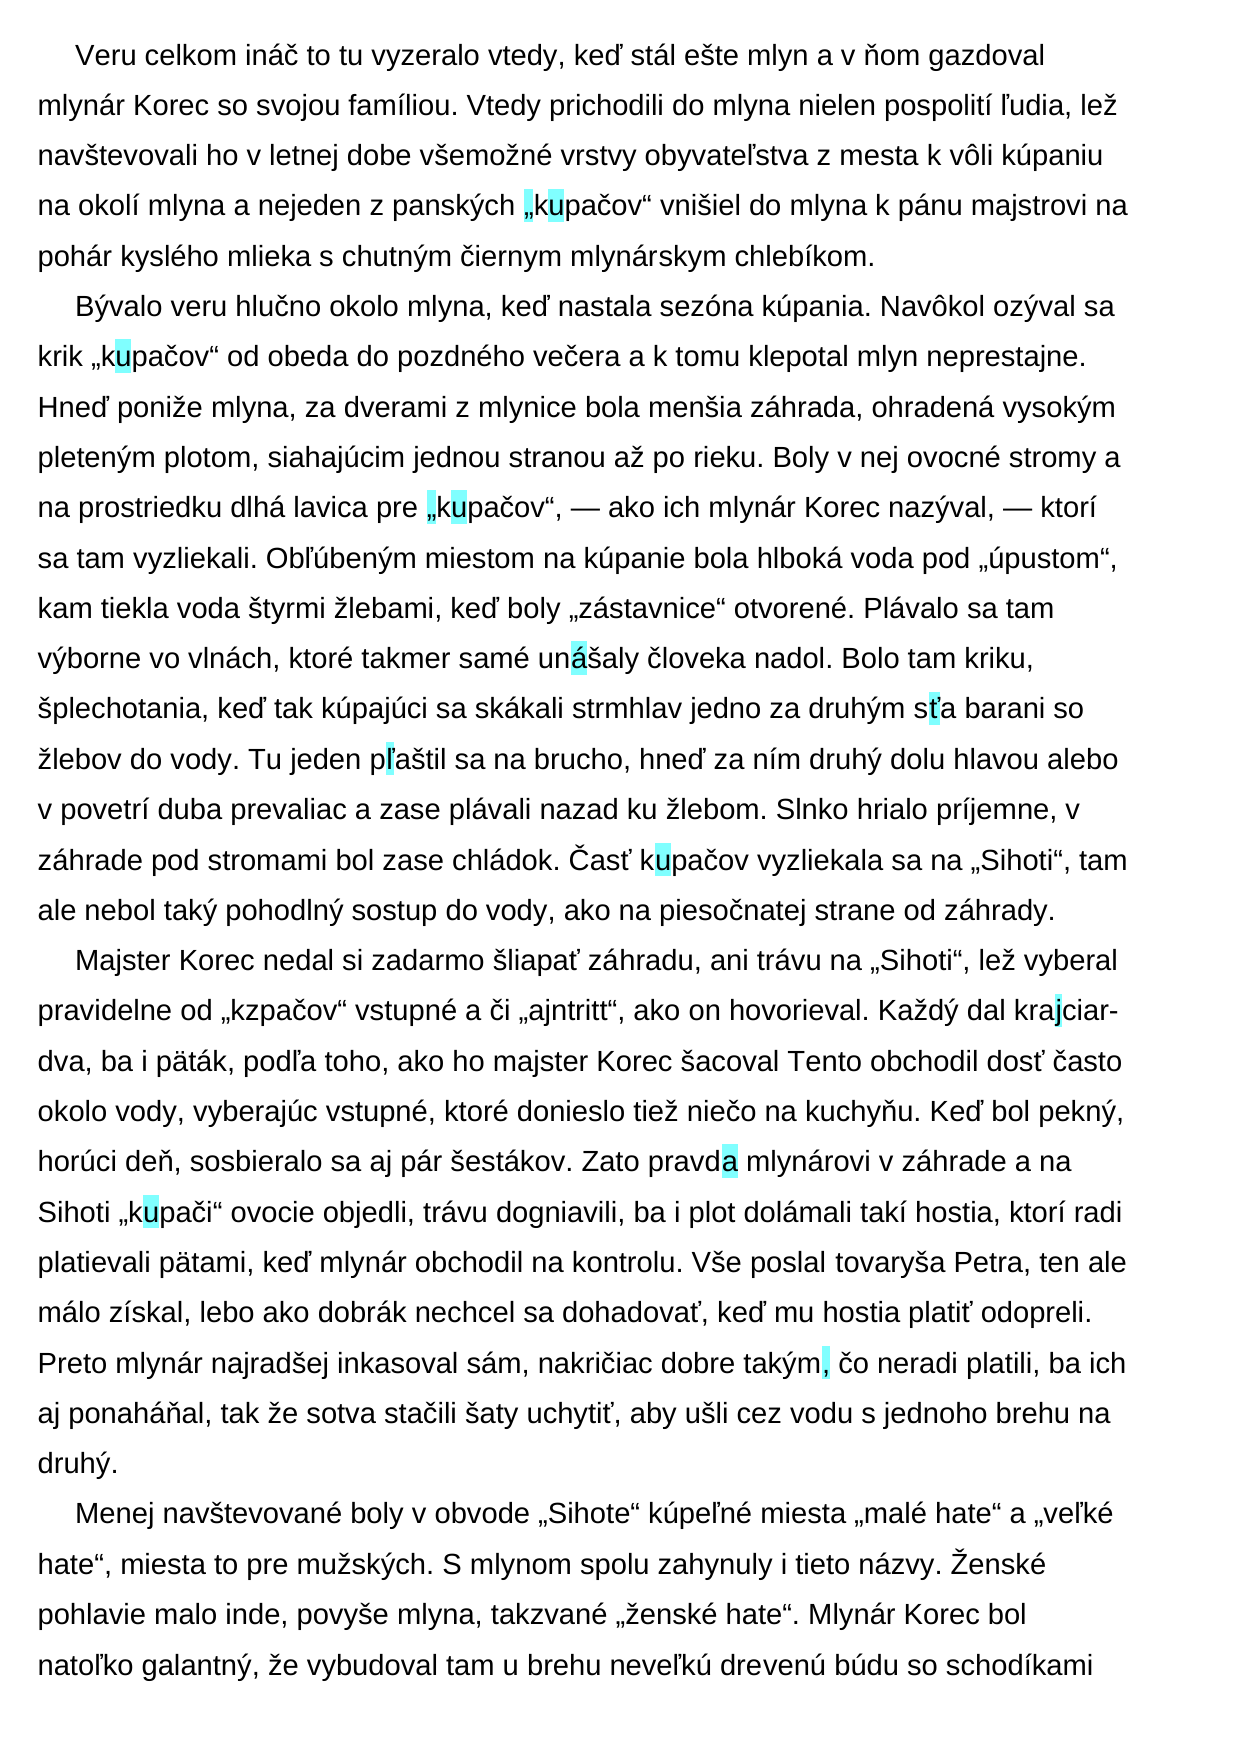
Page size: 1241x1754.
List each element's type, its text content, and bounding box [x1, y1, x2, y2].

text Majster Korec nedal si zadarmo šliapať zá­hradu, ani trávu na „Sihoti“, lež vyberal pravi­delne od „kzpačov“ vstupné a či „ajntritt“, ako on hovorieval. Každý dal krajciar-dva, ba i päták, podľa toho, ako ho majster Korec šacoval Tento obchodil dosť často okolo vody, vyberajúc vstupné, ktoré donieslo tiež niečo na kuchyňu. Keď bol pekný, horúci deň, sosbieralo sa aj pár šestákov. Zato pravda mlynárovi v záhrade a na Sihoti „kupači“ ovocie objedli, trávu dogniavili, ba i plot dolámali takí hostia, ktorí radi platievali pätami, keď mlynár obchodil na kontrolu. Vše poslal tovaryša Petra, ten ale málo získal, lebo ako dobrák nechcel sa dohadovať, keď mu hostia platiť odopreli. Preto mlynár najradšej inkasoval sám, nakričiac dobre takým, čo neradi platili, ba ich aj ponaháňal, tak že sotva stačili šaty uchytiť, aby ušli cez vodu s jednoho brehu na druhý. [37, 943, 1130, 1480]
text Bývalo veru hlučno okolo mlyna, keď nastala sezóna kúpania. Navôkol ozýval sa krik „kupačov“ od obeda do pozdného večera a k tomu klepotal mlyn neprestajne. Hneď poniže mlyna, za dverami z mlynice bola menšia záhrada, ohradená vysokým pleteným plotom, siahajúcim jednou stranou až po rieku. Boly v nej ovocné stromy a na prostriedku dlhá lavica pre „kupačov“, — ako ich mlynár Korec nazýval, — ktorí sa tam vyzliekali. Obľúbeným miestom na kúpanie bola hlboká voda pod „úpustom“, kam tiekla voda štyrmi žlebami, keď boly „zástavnice“ otvorené. Plávalo sa tam výborne vo vlnách, ktoré takmer samé unášaly človeka nadol. Bolo tam kriku, šplechotania, keď tak kúpajúci sa skákali strmhlav jedno za druhým sťa barani so žlebov do vody. Tu jeden pľaštil sa na brucho, hneď za ním druhý dolu hlavou alebo v povetrí duba prevaliac a zase plávali nazad ku žlebom. Slnko hrialo príjemne, v zá­hrade pod stromami bol zase chládok. Časť kupačov vyzliekala sa na „Sihoti“, tam ale nebol taký pohodlný sostup do vody, ako na piesočnatej strane od záhrady. [37, 289, 1130, 926]
text Veru celkom ináč to tu vyzeralo vtedy, keď stál ešte mlyn a v ňom gazdoval mlynár Korec so svojou famíliou. Vtedy prichodili do mlyna nielen pospolití ľudia, lež navštevovali ho v letnej dobe všemožné vrstvy obyvateľstva z mesta k vôli kúpaniu na okolí mlyna a nejeden z panských „kupačov“ vnišiel do mlyna k pánu majstrovi na pohár kyslého mlieka s chutným čiernym mlynár­skym chlebíkom. [37, 37, 1130, 272]
text Menej navštevované boly v obvode „Sihote“ kúpeľné miesta „malé hate“ a „veľké hate“, miesta to pre mužských. S mlynom spolu zahynuly i tieto názvy. Ženské pohlavie malo inde, povyše mlyna, takzvané „ženské hate“. Mlynár Korec bol natoľko galantný, že vybudoval tam u brehu neveľkú dre­venú búdu so schodíkami [37, 1497, 1130, 1681]
